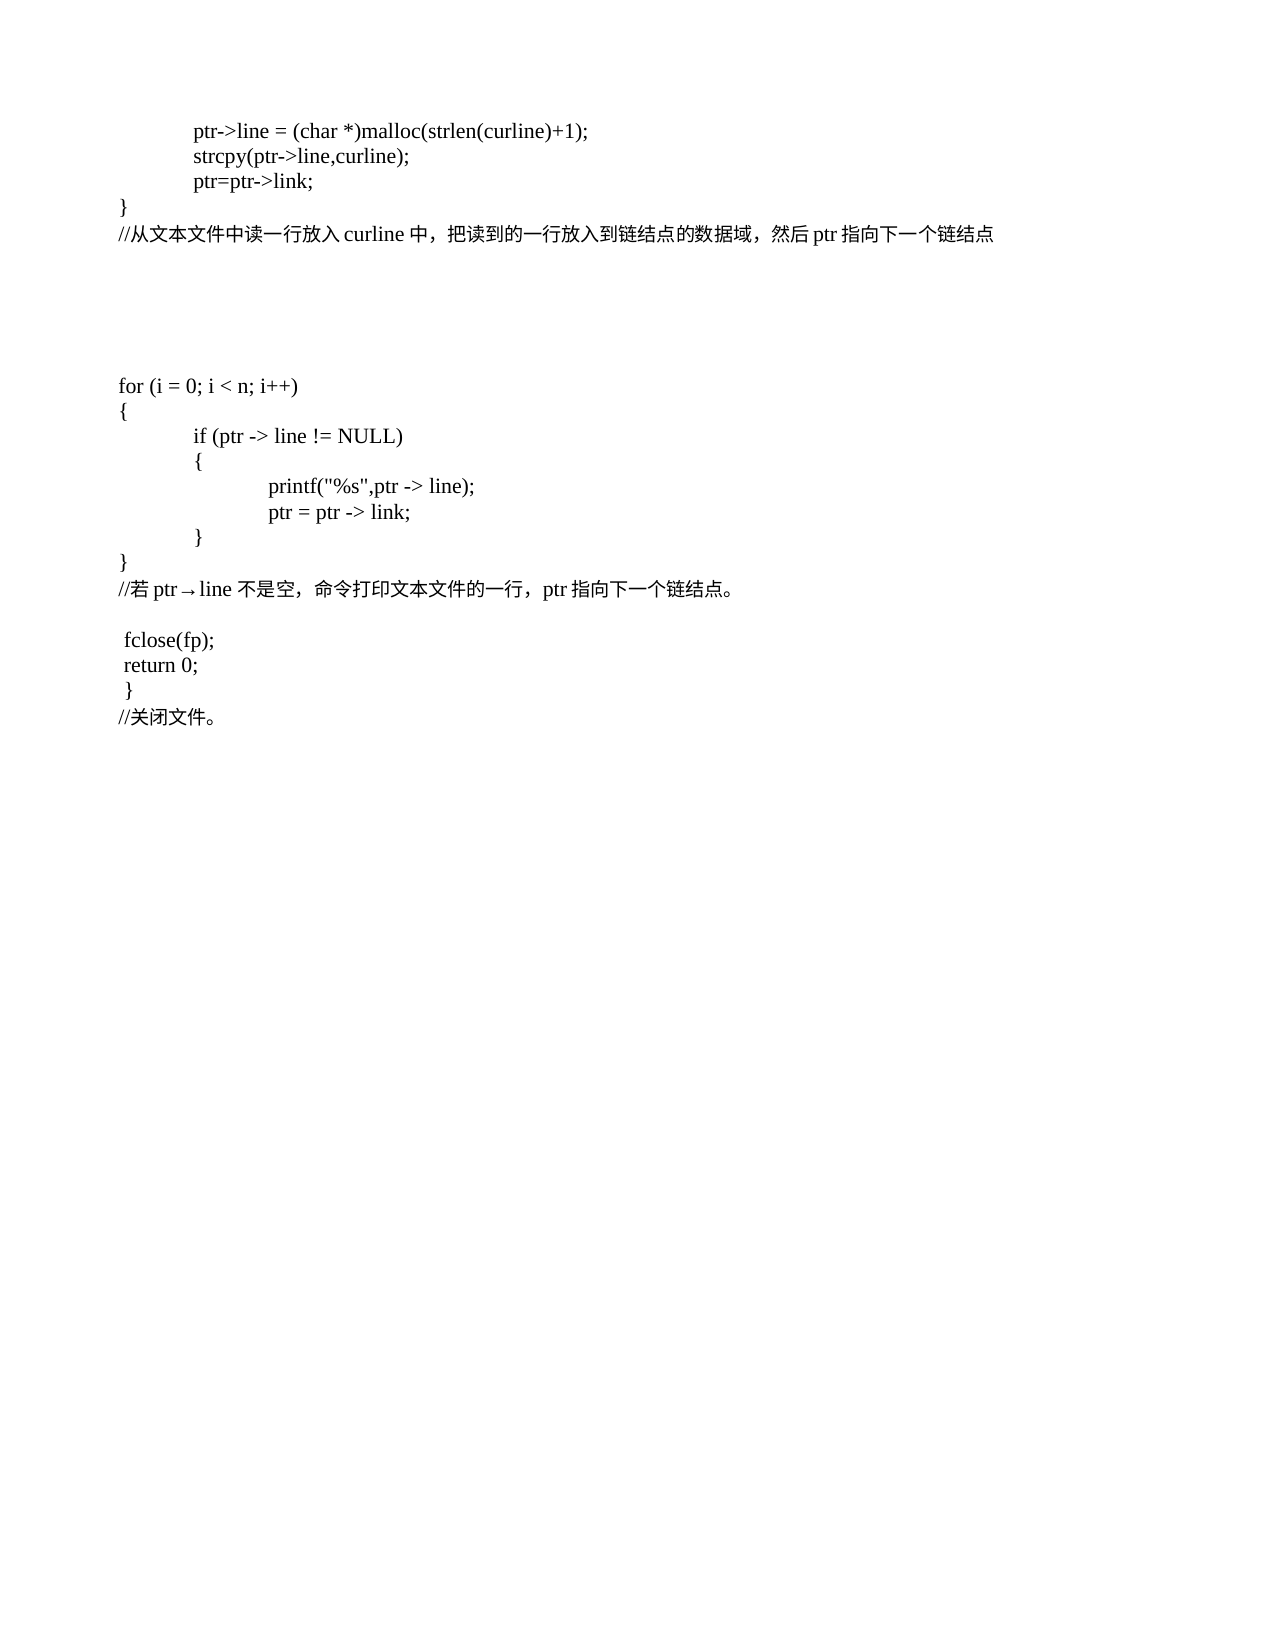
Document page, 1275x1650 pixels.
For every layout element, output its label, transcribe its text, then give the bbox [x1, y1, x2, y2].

text //从文本文件中读一行放入curline中，把读到的一行放入到链结点的数据域，然后ptr指向下一个链结点 [118, 219, 1157, 247]
text ptr->line = (char *)malloc(strlen(curline)+1); [118, 118, 1157, 143]
text ptr=ptr->link; [118, 168, 1157, 194]
text } [118, 524, 1157, 549]
text strcpy(ptr->line,curline); [118, 143, 1157, 168]
text for (i = 0; i < n; i++) [118, 373, 1157, 398]
text if (ptr -> line != NULL) [118, 423, 1157, 448]
text return 0; [118, 652, 1157, 677]
text ptr = ptr -> link; [118, 499, 1157, 524]
text //若ptr→line 不是空，命令打印文本文件的一行，ptr指向下一个链结点。 [118, 574, 1157, 602]
text { [118, 448, 1157, 473]
text { [118, 398, 1157, 423]
text } [118, 549, 1157, 574]
text //关闭文件。 [118, 703, 1157, 730]
text } [118, 194, 1157, 219]
text } [118, 677, 1157, 703]
text printf("%s",ptr -> line); [118, 473, 1157, 499]
text fclose(fp); [118, 627, 1157, 652]
